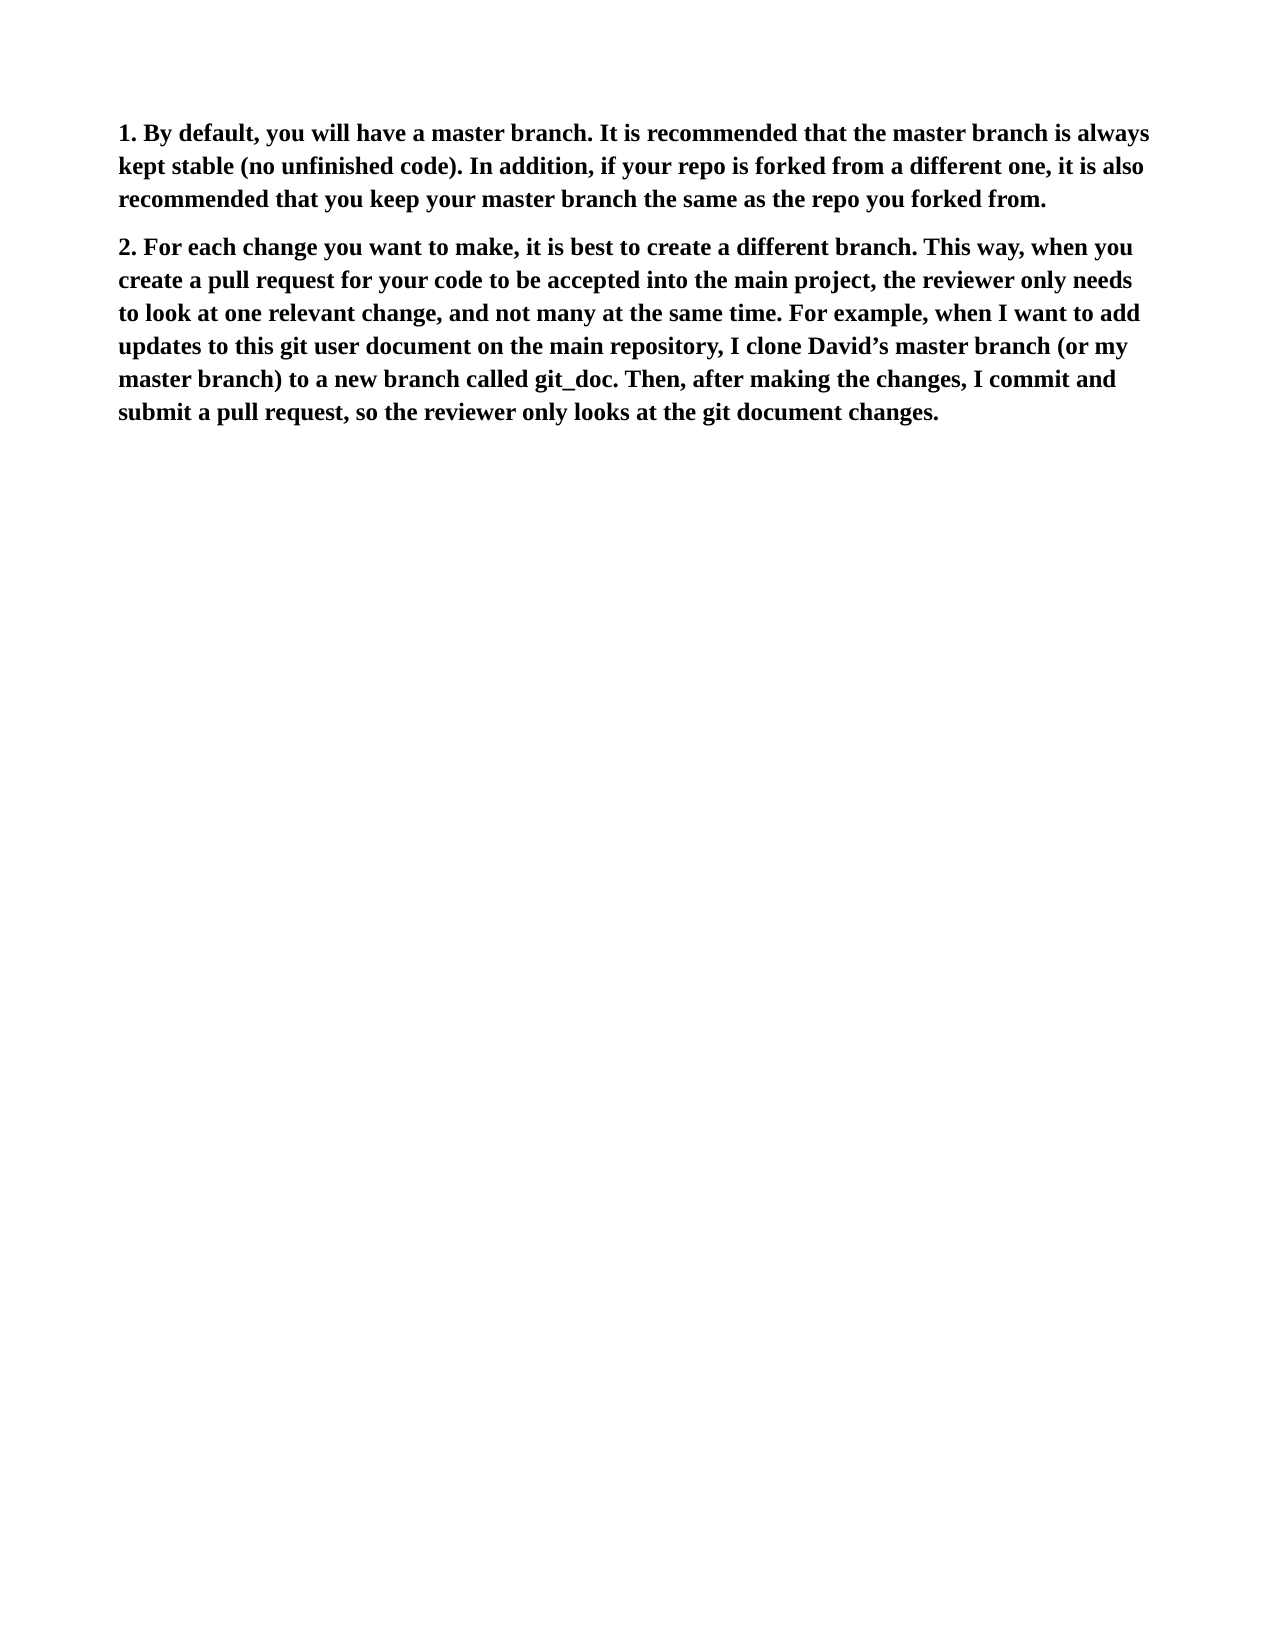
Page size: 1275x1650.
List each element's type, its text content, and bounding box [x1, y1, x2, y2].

text 1. By default, you will have a master branch. It is recommended that the master branch is always kept stable (no unfinished code). In addition, if your repo is forked from a different one, it is also recommended that you keep your master branch the same as the repo you forked from. [118, 118, 1157, 213]
text 2. For each change you want to make, it is best to create a different branch. This way, when you create a pull request for your code to be accepted into the main project, the reviewer only needs to look at one relevant change, and not many at the same time. For example, when I want to add updates to this git user document on the main repository, I clone David’s master branch (or my master branch) to a new branch called git_doc. Then, after making the changes, I commit and submit a pull request, so the reviewer only looks at the git document changes. [118, 232, 1157, 426]
